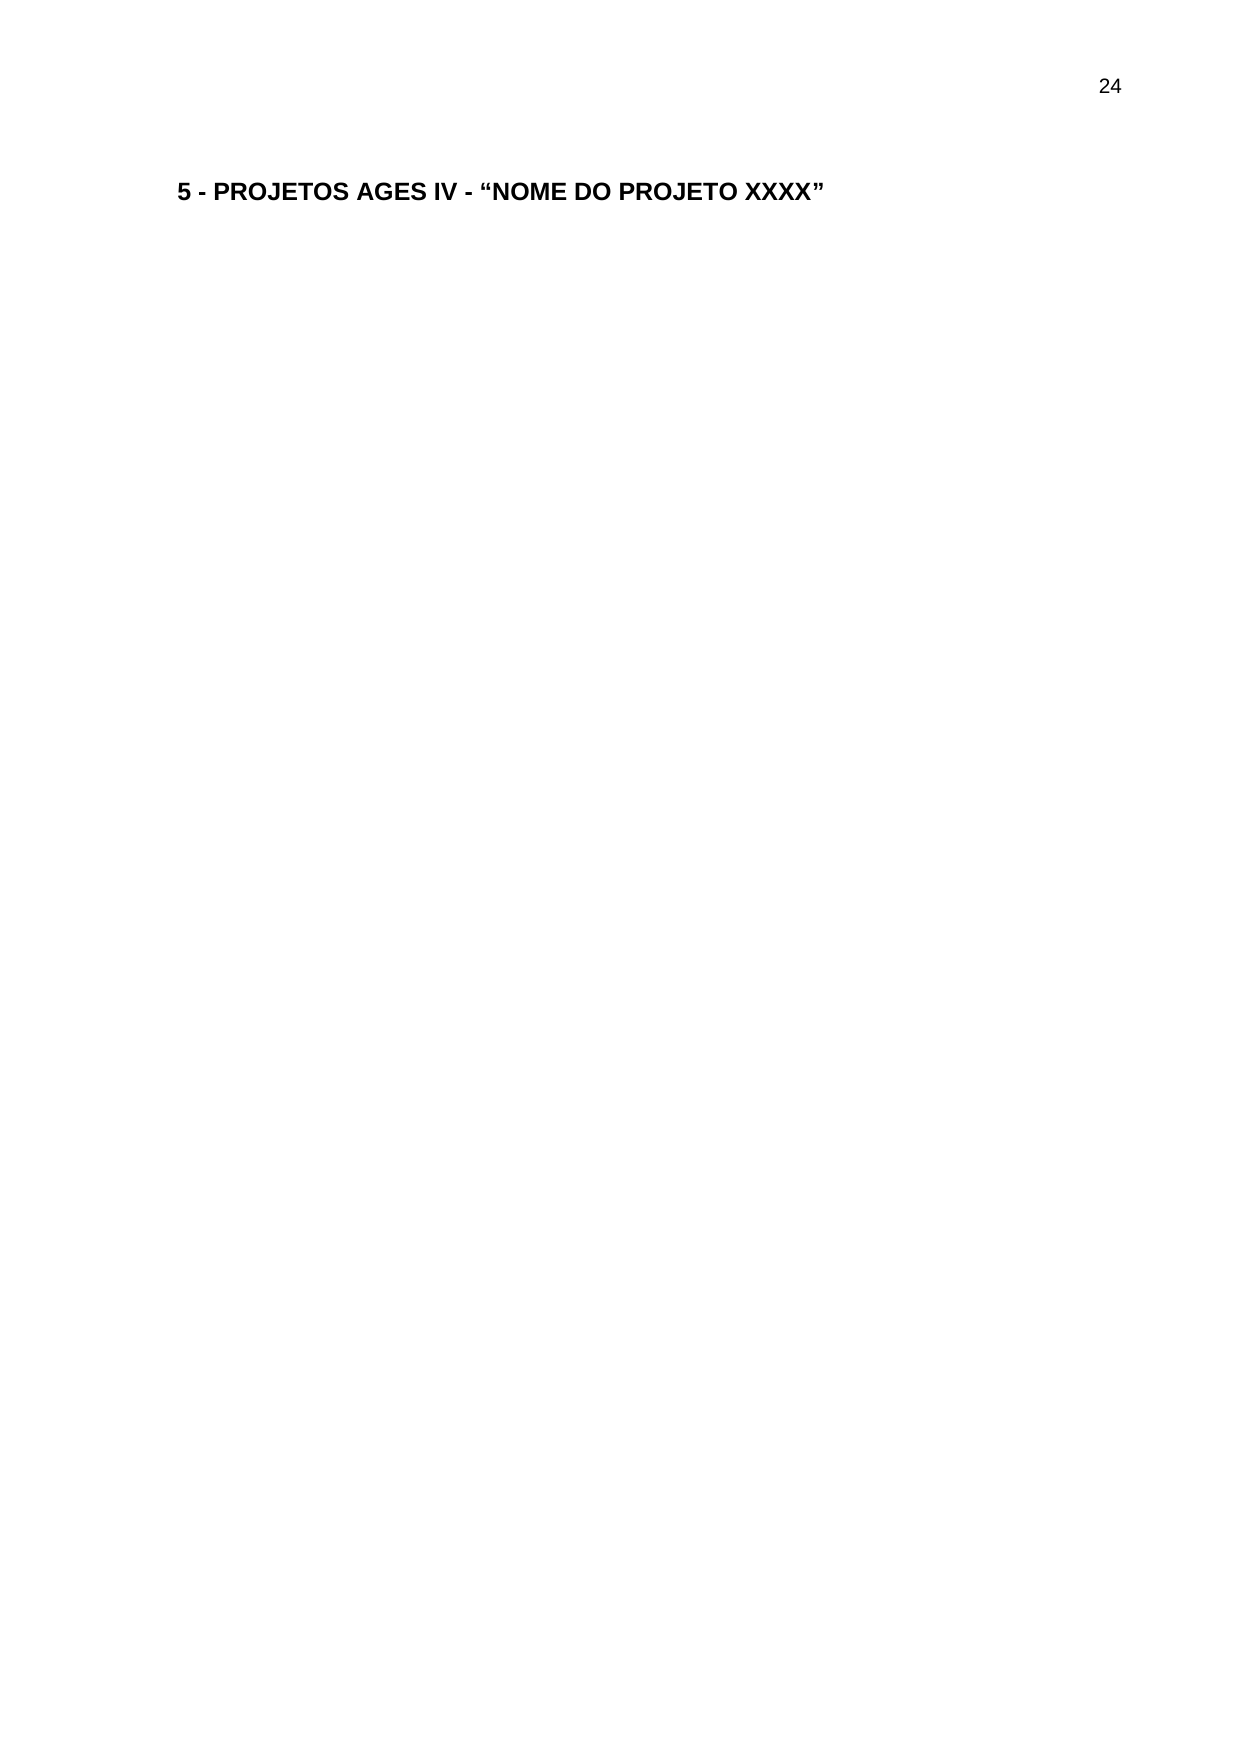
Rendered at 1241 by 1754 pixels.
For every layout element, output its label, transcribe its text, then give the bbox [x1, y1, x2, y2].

text 5 - PROJETOS AGES IV - “NOME DO PROJETO XXXX” [177, 177, 1122, 206]
